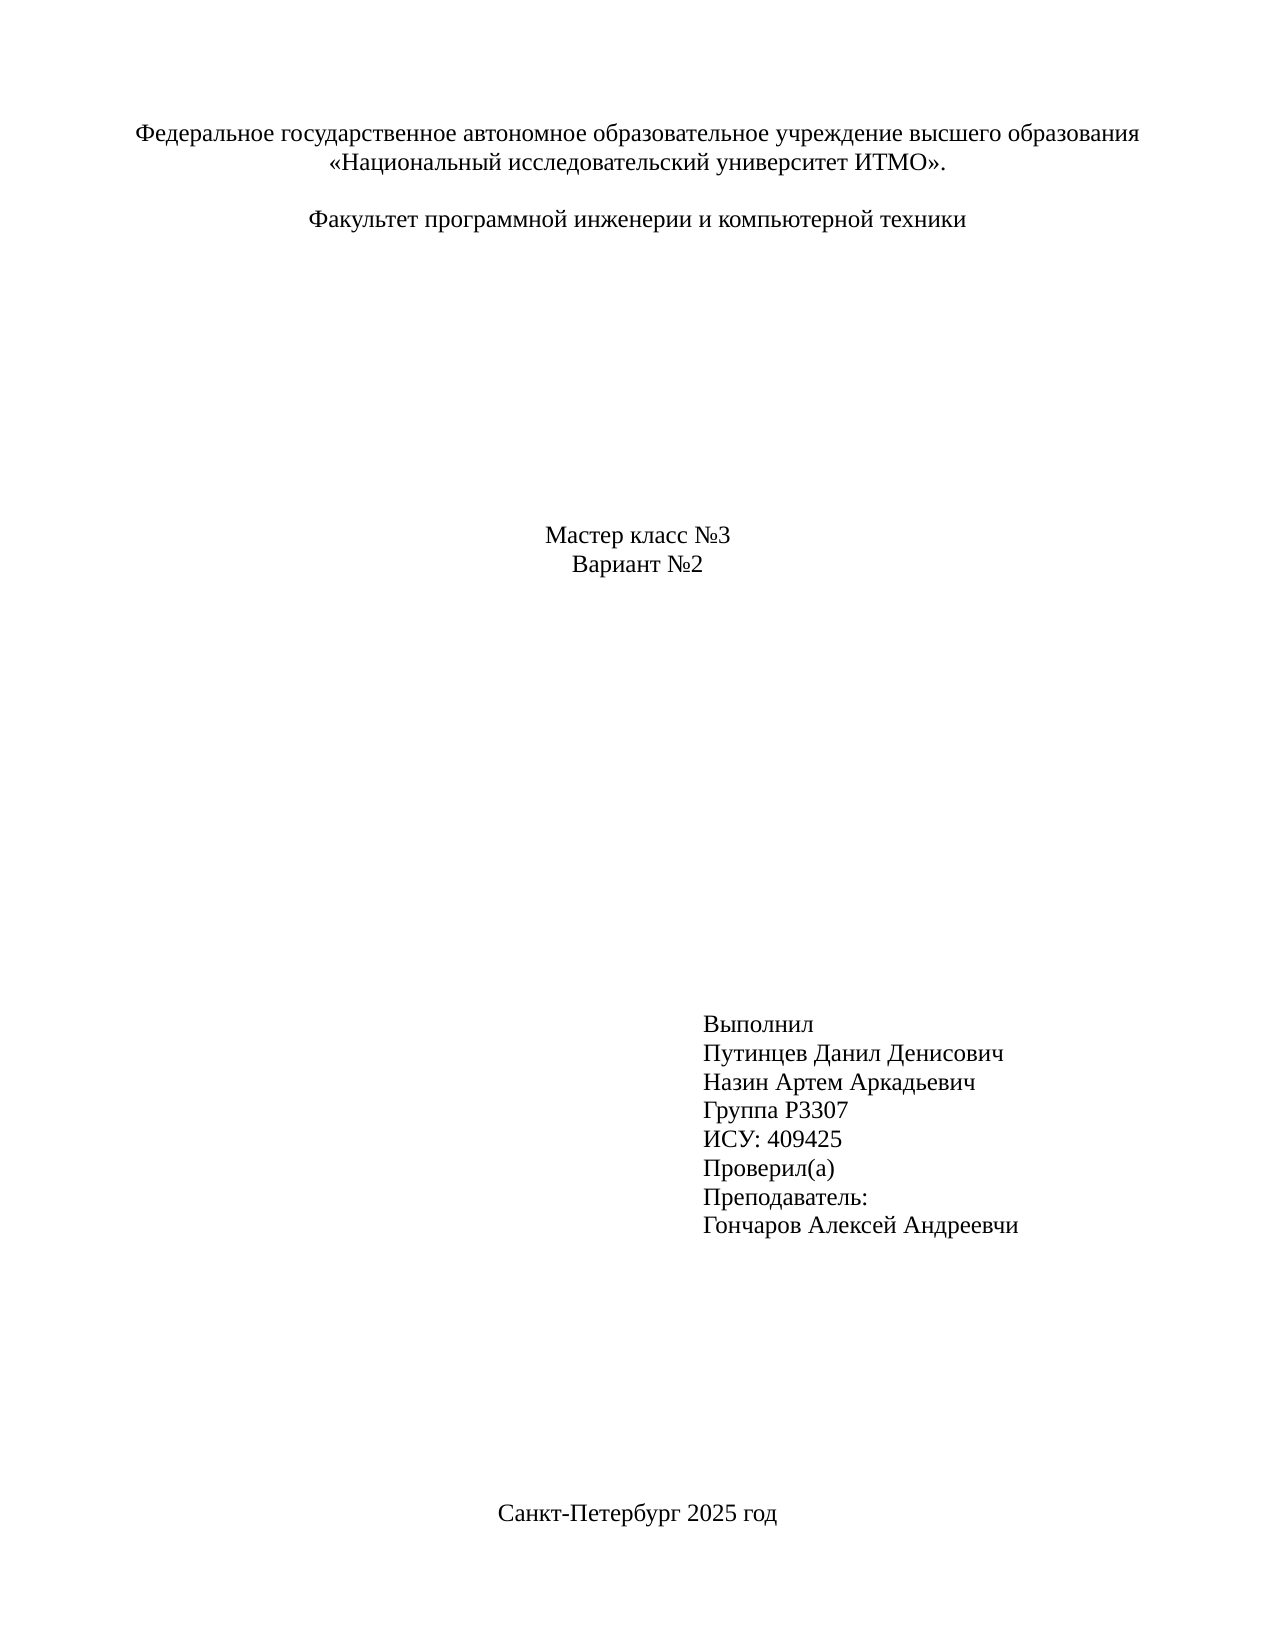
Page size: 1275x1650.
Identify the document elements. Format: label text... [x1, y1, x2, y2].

text Мастер класс №3 [118, 521, 1157, 549]
text Группа P3307 [703, 1096, 1157, 1124]
text ИСУ: 409425 [703, 1124, 1157, 1153]
text Санкт-Петербург 2025 год [118, 1498, 1157, 1527]
text Проверил(а) [703, 1153, 1157, 1182]
text Назин Артем Аркадьевич [703, 1067, 1157, 1096]
text Выполнил [703, 1009, 1157, 1038]
text Факультет программной инженерии и компьютерной техники [118, 204, 1157, 233]
text Федеральное государственное автономное образовательное учреждение высшего образования «Национальный исследовательский университет ИТМО». [118, 118, 1157, 176]
text Путинцев Данил Денисович [703, 1038, 1157, 1067]
text Преподаватель: [703, 1182, 1157, 1211]
text Вариант №2 [118, 549, 1157, 578]
text Гончаров Алексей Андреевчи [703, 1211, 1157, 1239]
